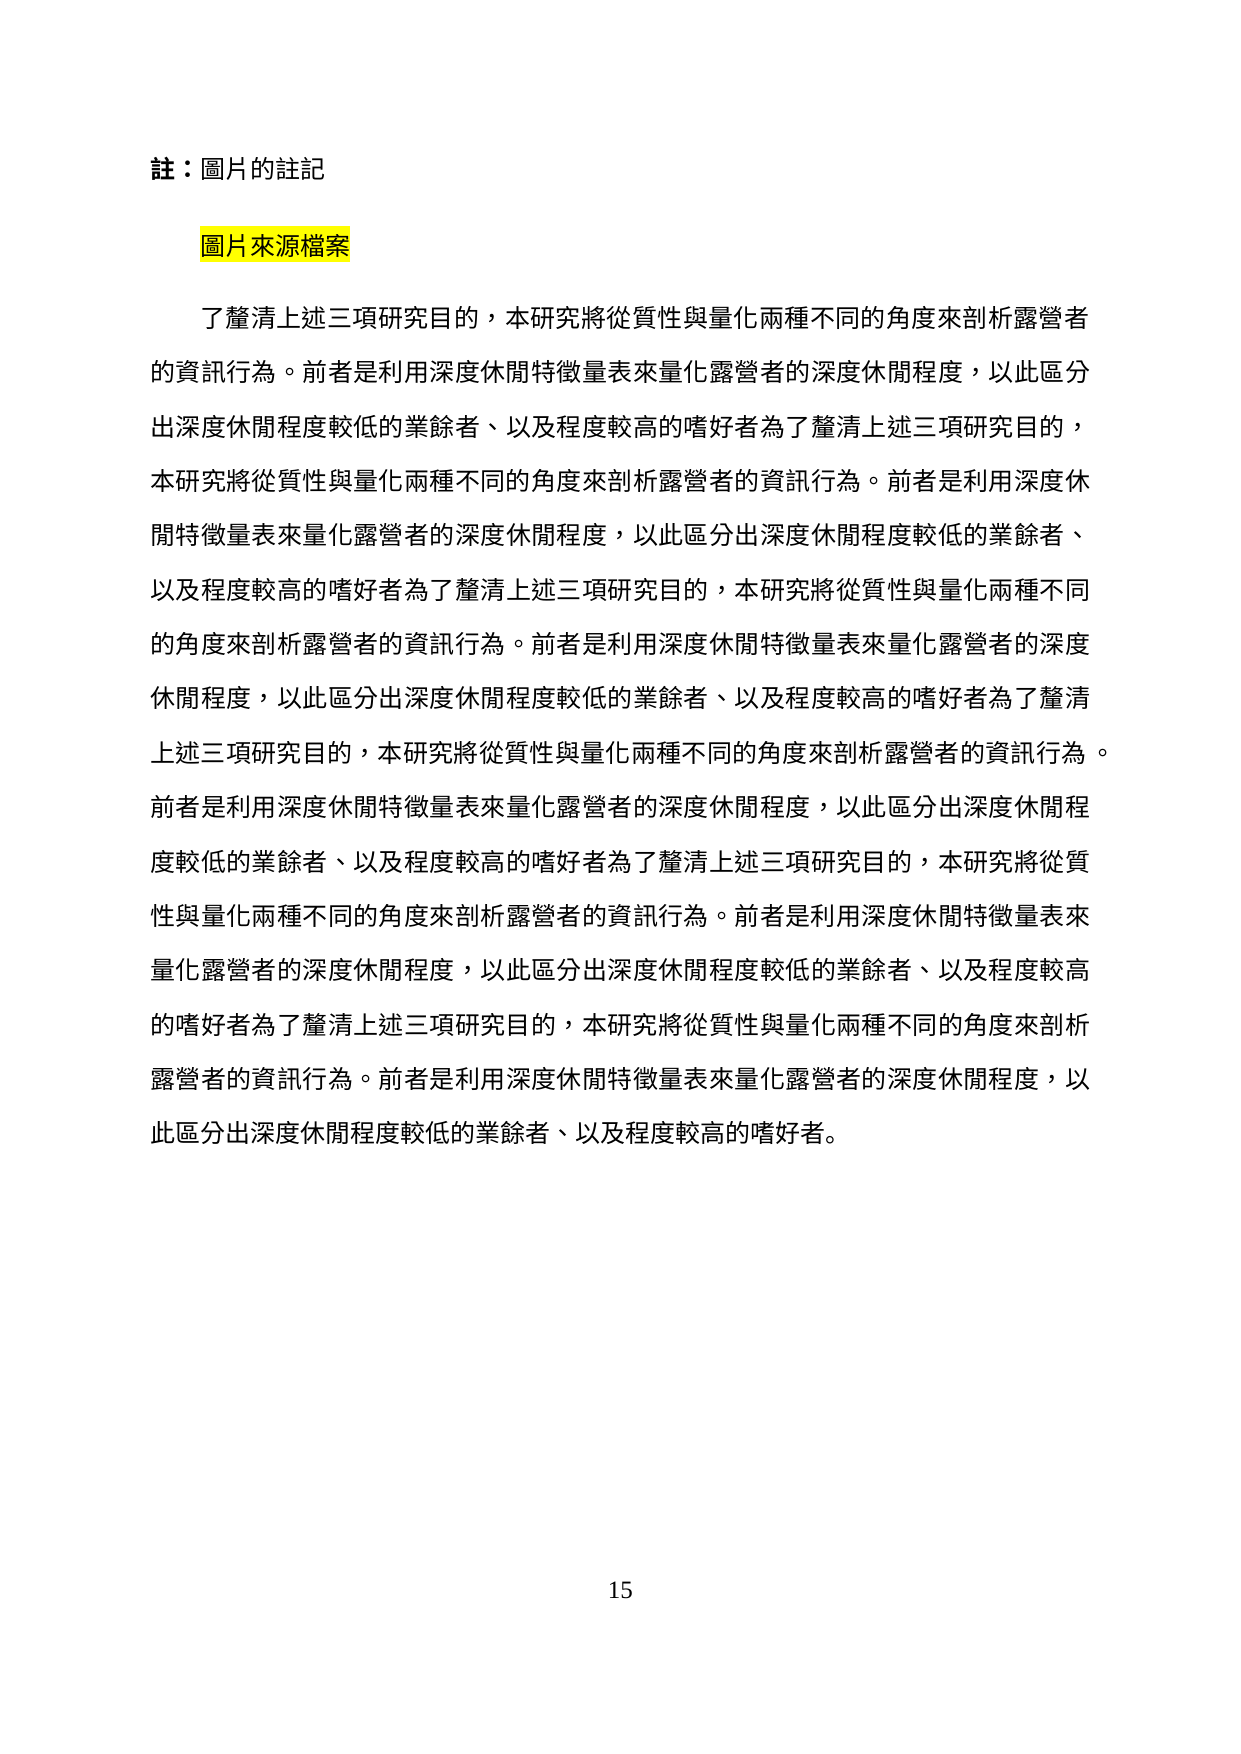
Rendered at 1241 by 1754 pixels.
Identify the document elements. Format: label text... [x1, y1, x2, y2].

text 註：圖片的註記 [150, 150, 1090, 186]
text 了釐清上述三項研究目的，本研究將從質性與量化兩種不同的角度來剖析露營者的資訊行為。前者是利用深度休閒特徵量表來量化露營者的深度休閒程度，以此區分出深度休閒程度較低的業餘者、以及程度較高的嗜好者為了釐清上述三項研究目的，本研究將從質性與量化兩種不同的角度來剖析露營者的資訊行為。前者是利用深度休閒特徵量表來量化露營者的深度休閒程度，以此區分出深度休閒程度較低的業餘者、以及程度較高的嗜好者為了釐清上述三項研究目的，本研究將從質性與量化兩種不同的角度來剖析露營者的資訊行為。前者是利用深度休閒特徵量表來量化露營者的深度休閒程度，以此區分出深度休閒程度較低的業餘者、以及程度較高的嗜好者為了釐清上述三項研究目的，本研究將從質性與量化兩種不同的角度來剖析露營者的資訊行為。前者是利用深度休閒特徵量表來量化露營者的深度休閒程度，以此區分出深度休閒程度較低的業餘者、以及程度較高的嗜好者為了釐清上述三項研究目的，本研究將從質性與量化兩種不同的角度來剖析露營者的資訊行為。前者是利用深度休閒特徵量表來量化露營者的深度休閒程度，以此區分出深度休閒程度較低的業餘者、以及程度較高的嗜好者為了釐清上述三項研究目的，本研究將從質性與量化兩種不同的角度來剖析露營者的資訊行為。前者是利用深度休閒特徵量表來量化露營者的深度休閒程度，以此區分出深度休閒程度較低的業餘者、以及程度較高的嗜好者。 [150, 298, 1090, 1150]
text 圖片來源檔案 [150, 226, 200, 262]
text 圖片來源檔案 [350, 226, 1090, 262]
